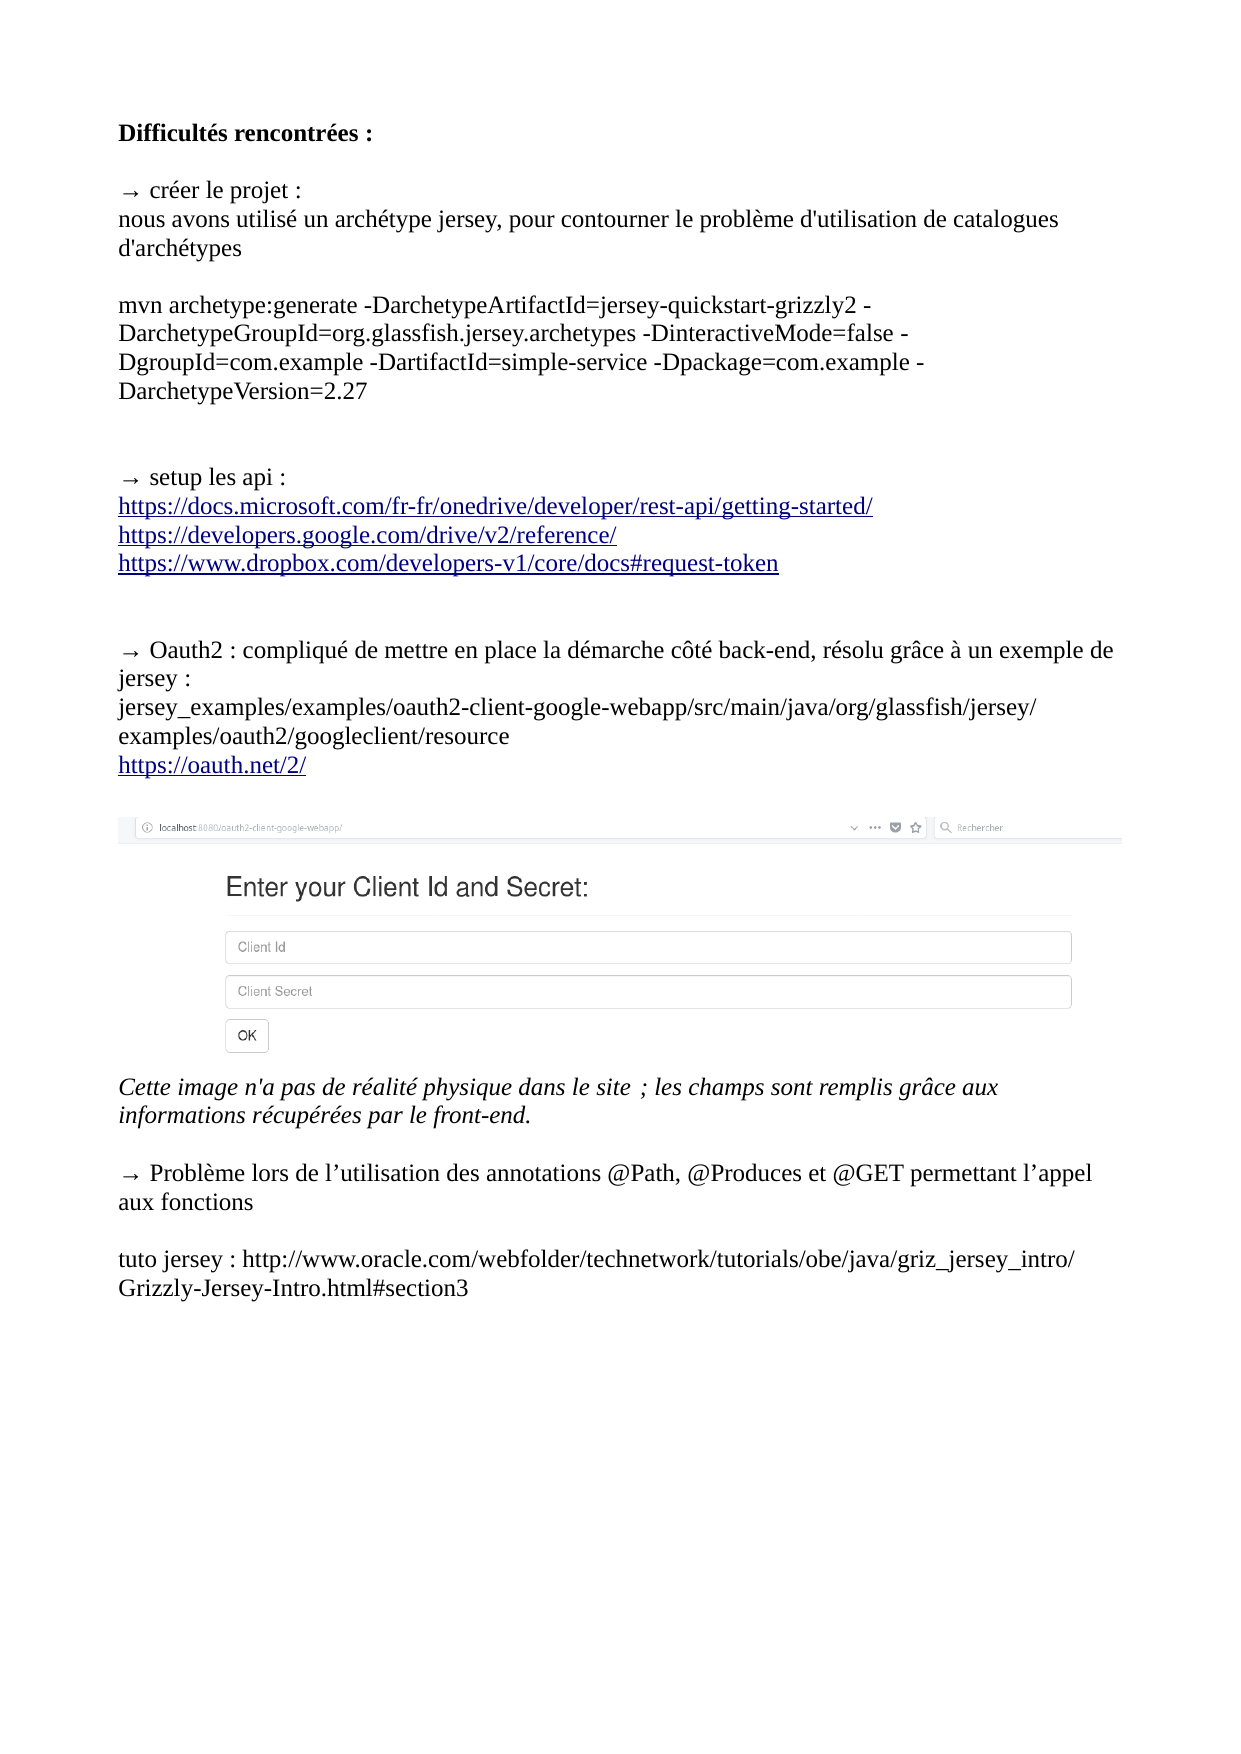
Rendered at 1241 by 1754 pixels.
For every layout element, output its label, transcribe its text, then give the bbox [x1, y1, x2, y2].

text nous avons utilisé un archétype jersey, pour contourner le problème d'utilisation de catalogues d'archétypes [118, 204, 1122, 261]
text https://oauth.net/2/ [118, 750, 1122, 778]
picture [118, 817, 1123, 1072]
text [118, 807, 1122, 817]
text → Problème lors de l’utilisation des annotations @Path, @Produces et @GET permettant l’appel aux fonctions [118, 1158, 1122, 1215]
text → setup les api : [118, 462, 1122, 491]
text https://www.dropbox.com/developers-v1/core/docs#request-token [118, 548, 1122, 577]
text tuto jersey : http://www.oracle.com/webfolder/technetwork/tutorials/obe/java/griz_jersey_intro/Grizzly-Jersey-Intro.html#section3 [118, 1244, 1122, 1302]
text → Oauth2 : compliqué de mettre en place la démarche côté back-end, résolu grâce à un exemple de jersey : [118, 635, 1122, 692]
text → créer le projet : [118, 175, 1122, 204]
text mvn archetype:generate -DarchetypeArtifactId=jersey-quickstart-grizzly2 -DarchetypeGroupId=org.glassfish.jersey.archetypes -DinteractiveMode=false -DgroupId=com.example -DartifactId=simple-service -Dpackage=com.example -DarchetypeVersion=2.27 [118, 290, 1122, 405]
text Cette image n'a pas de réalité physique dans le site ; les champs sont remplis grâce aux informations récupérées par le front-end. [118, 1072, 1122, 1129]
text Difficultés rencontrées : [118, 118, 1122, 147]
text https://docs.microsoft.com/fr-fr/onedrive/developer/rest-api/getting-started/ [118, 491, 1122, 520]
text jersey_examples/examples/oauth2-client-google-webapp/src/main/java/org/glassfish/jersey/examples/oauth2/googleclient/resource [118, 692, 1122, 750]
text https://developers.google.com/drive/v2/reference/ [118, 520, 1122, 548]
